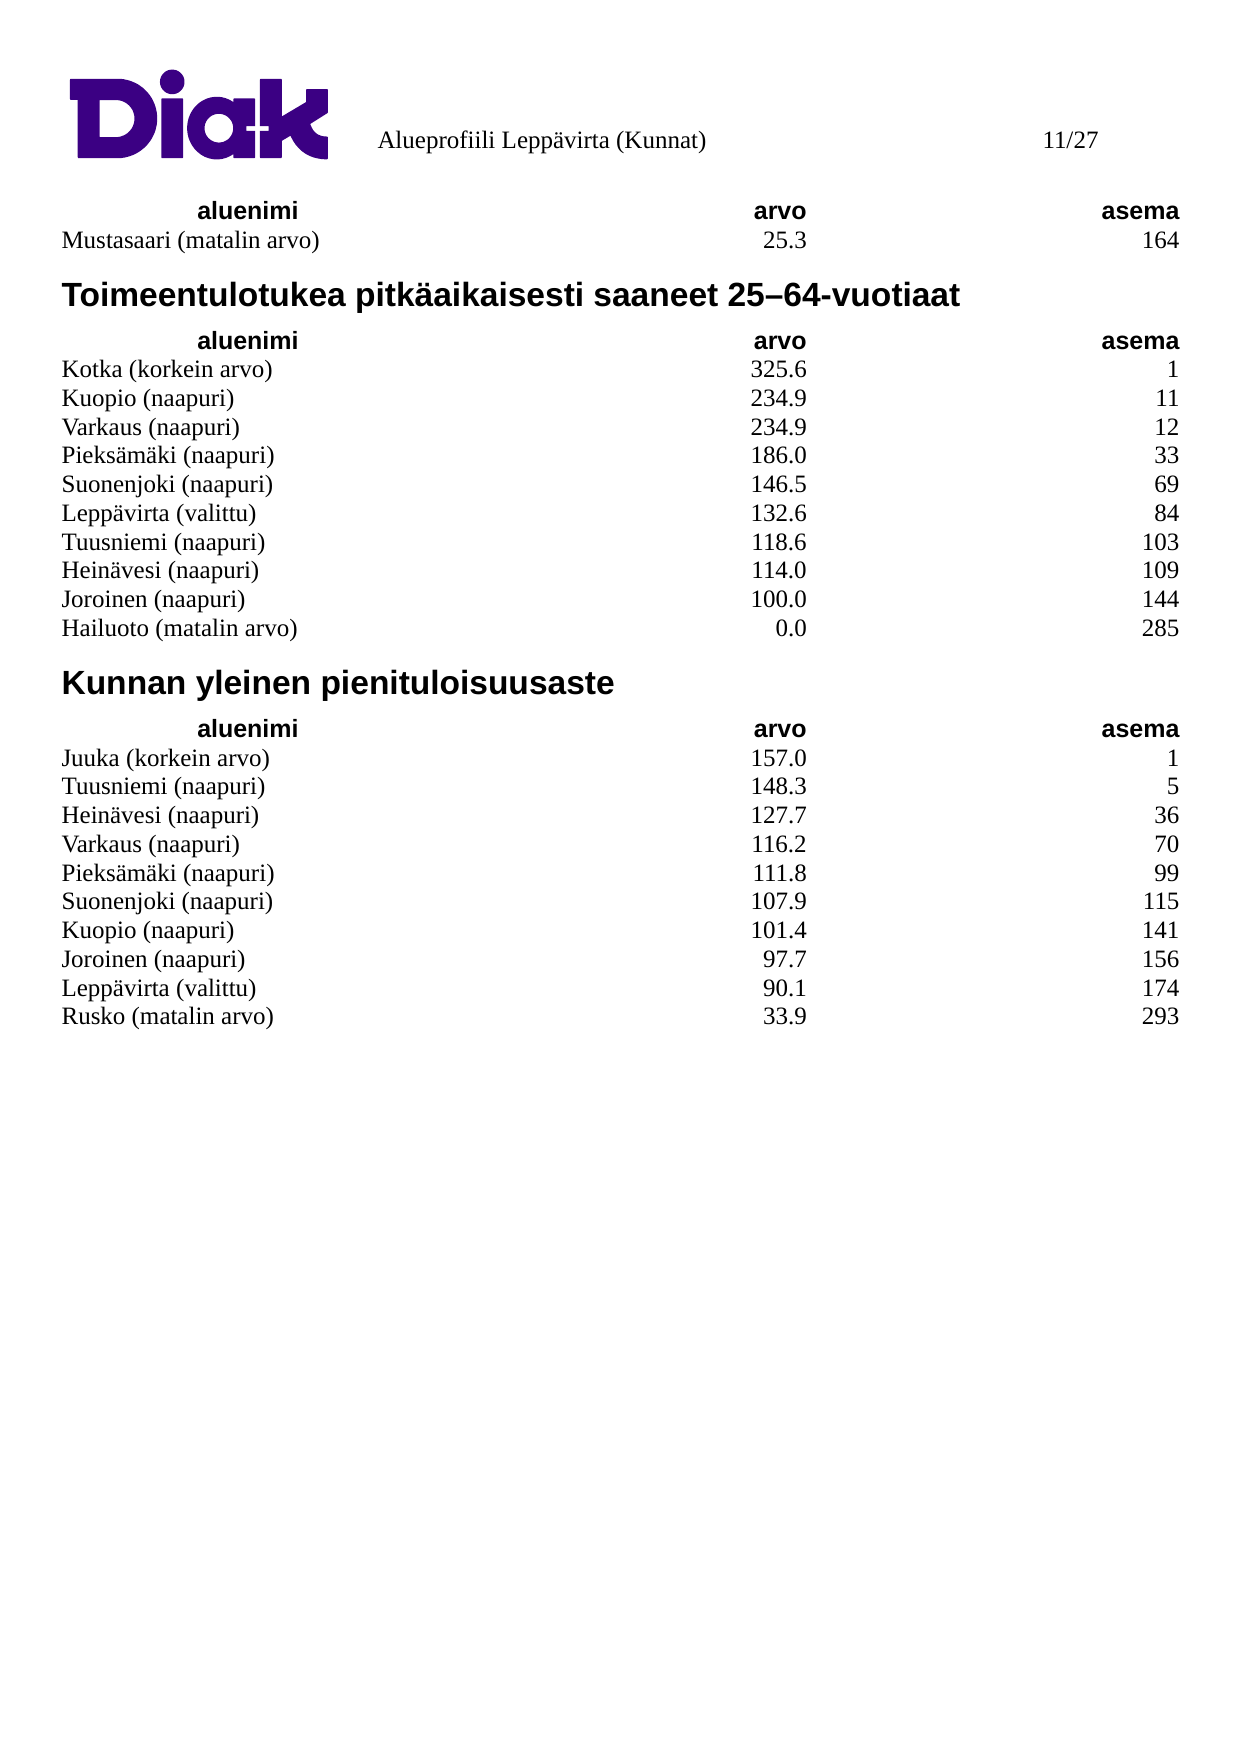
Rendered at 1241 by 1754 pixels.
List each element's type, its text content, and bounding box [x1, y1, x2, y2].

table_cell Kuopio (naapuri) [61, 383, 434, 412]
table_cell 144 [806, 584, 1179, 613]
table_cell 115 [806, 886, 1179, 915]
table_cell 97.7 [434, 944, 806, 973]
table_cell 156 [806, 944, 1179, 973]
table_cell 33 [806, 441, 1179, 469]
subtitle Toimeentulotukea pitkäaikaisesti saaneet 25–64-vuotiaat [61, 274, 1179, 313]
table_cell 90.1 [434, 973, 806, 1001]
table_cell Joroinen (naapuri) [61, 944, 434, 973]
table_cell Tuusniemi (naapuri) [61, 527, 434, 556]
table_cell 1 [806, 354, 1179, 383]
table_header aluenimi [61, 714, 434, 743]
table_cell Leppävirta (valittu) [61, 498, 434, 527]
table_cell Tuusniemi (naapuri) [61, 771, 434, 800]
table_cell 116.2 [434, 829, 806, 858]
table_cell 186.0 [434, 441, 806, 469]
table_cell 69 [806, 469, 1179, 498]
table_cell 132.6 [434, 498, 806, 527]
table_cell 103 [806, 527, 1179, 556]
table_header asema [806, 326, 1179, 354]
table_cell Varkaus (naapuri) [61, 412, 434, 441]
table_cell 99 [806, 858, 1179, 886]
table_cell 84 [806, 498, 1179, 527]
table_cell 234.9 [434, 412, 806, 441]
table_header arvo [434, 326, 806, 354]
table_cell Joroinen (naapuri) [61, 584, 434, 613]
table_cell Heinävesi (naapuri) [61, 800, 434, 829]
table_cell 164 [806, 225, 1179, 254]
table_cell 234.9 [434, 383, 806, 412]
table_cell Leppävirta (valittu) [61, 973, 434, 1001]
table_cell Pieksämäki (naapuri) [61, 441, 434, 469]
table_cell 5 [806, 771, 1179, 800]
table_header aluenimi [61, 196, 434, 225]
table_cell Kotka (korkein arvo) [61, 354, 434, 383]
subtitle Kunnan yleinen pienituloisuusaste [61, 663, 1179, 701]
table_cell 146.5 [434, 469, 806, 498]
table_header aluenimi [61, 326, 434, 354]
table_cell Kuopio (naapuri) [61, 915, 434, 944]
table_cell 100.0 [434, 584, 806, 613]
table_cell Mustasaari (matalin arvo) [61, 225, 434, 254]
table_cell 285 [806, 613, 1179, 642]
table_cell Suonenjoki (naapuri) [61, 886, 434, 915]
table_cell 174 [806, 973, 1179, 1001]
table_cell 293 [806, 1001, 1179, 1030]
table_cell 118.6 [434, 527, 806, 556]
table_cell 11 [806, 383, 1179, 412]
table_cell 114.0 [434, 556, 806, 584]
table_cell 109 [806, 556, 1179, 584]
table_cell Hailuoto (matalin arvo) [61, 613, 434, 642]
table_cell 107.9 [434, 886, 806, 915]
table_cell 25.3 [434, 225, 806, 254]
table_header asema [806, 714, 1179, 743]
table_cell 141 [806, 915, 1179, 944]
table_cell 12 [806, 412, 1179, 441]
table_cell 325.6 [434, 354, 806, 383]
table_cell 36 [806, 800, 1179, 829]
table_header arvo [434, 714, 806, 743]
table_cell Juuka (korkein arvo) [61, 743, 434, 771]
table_cell 33.9 [434, 1001, 806, 1030]
table_cell 127.7 [434, 800, 806, 829]
table_header asema [806, 196, 1179, 225]
table_cell 70 [806, 829, 1179, 858]
table_cell 1 [806, 743, 1179, 771]
table_header arvo [434, 196, 806, 225]
table_cell Pieksämäki (naapuri) [61, 858, 434, 886]
table_cell 111.8 [434, 858, 806, 886]
table_cell 157.0 [434, 743, 806, 771]
table_cell 101.4 [434, 915, 806, 944]
table_cell Heinävesi (naapuri) [61, 556, 434, 584]
table_cell Rusko (matalin arvo) [61, 1001, 434, 1030]
table_cell 148.3 [434, 771, 806, 800]
table_cell Suonenjoki (naapuri) [61, 469, 434, 498]
table_cell 0.0 [434, 613, 806, 642]
table_cell Varkaus (naapuri) [61, 829, 434, 858]
